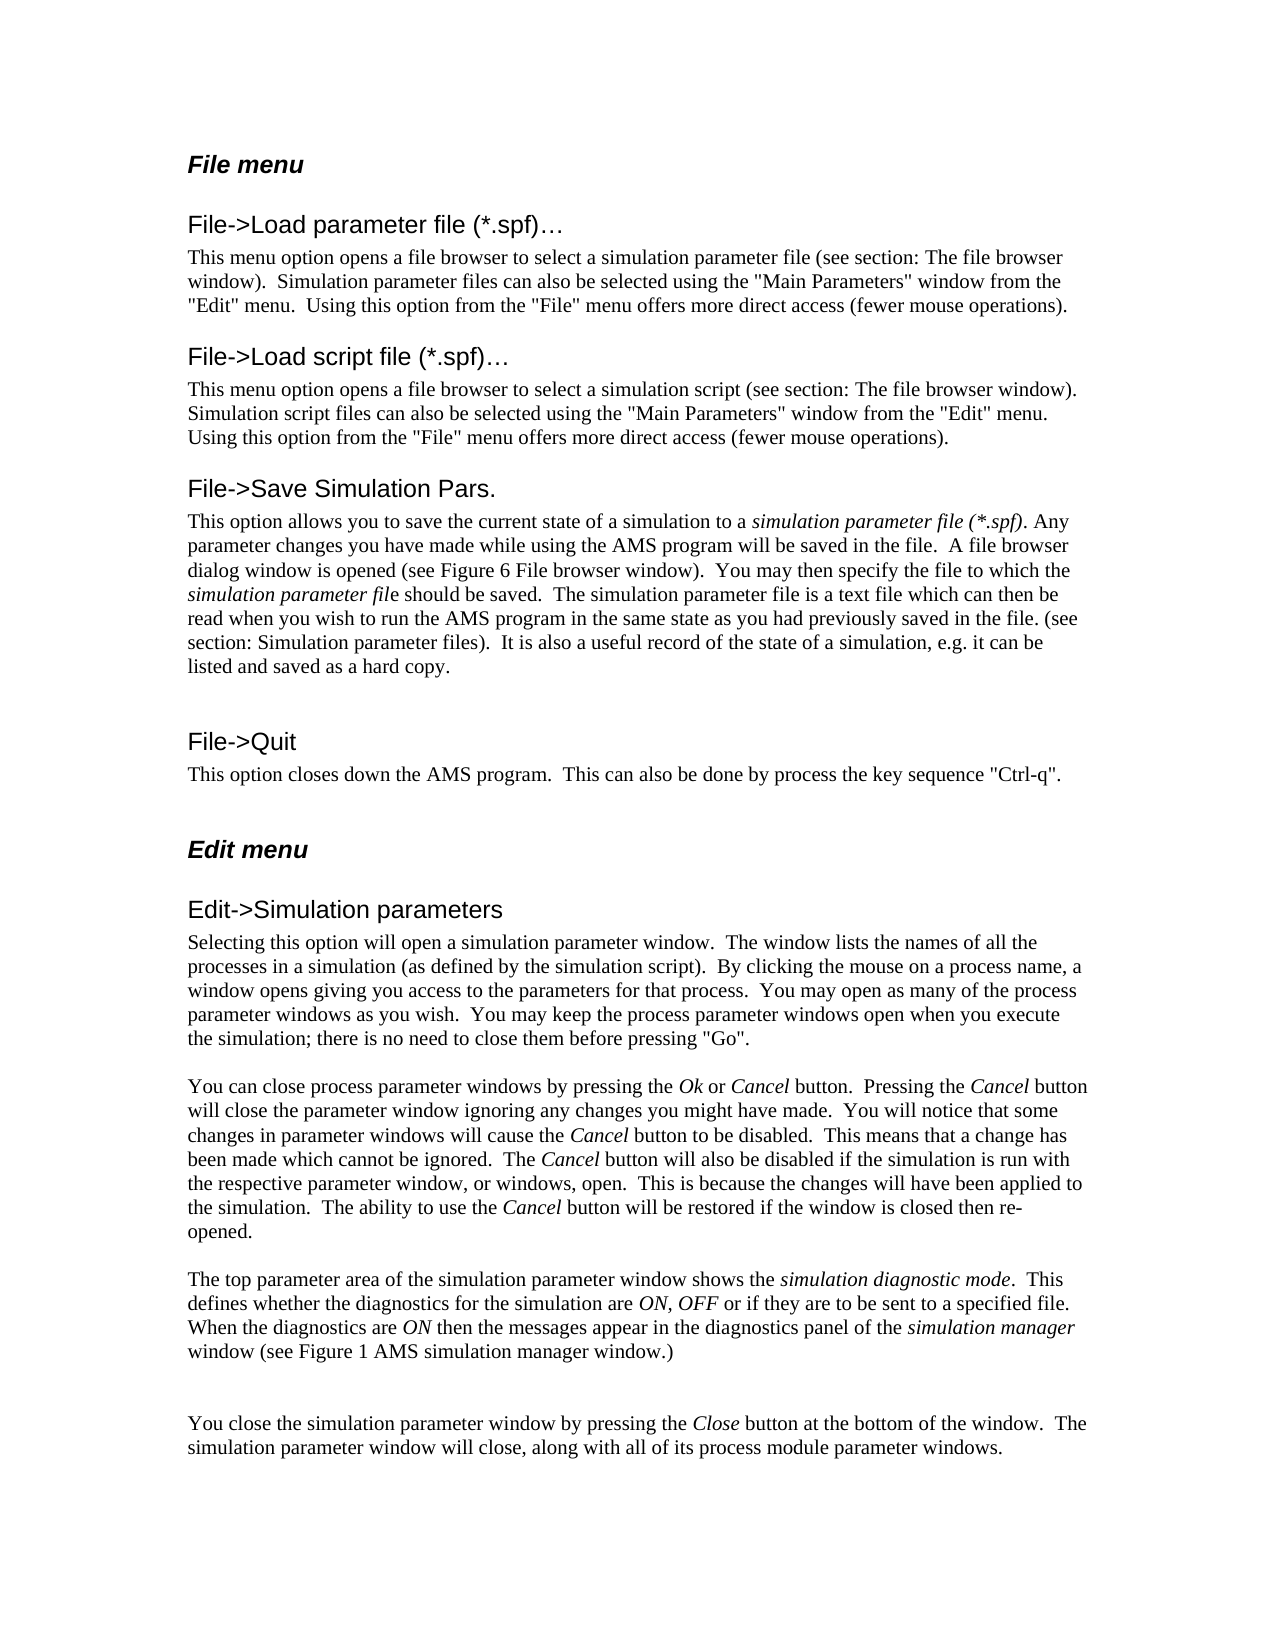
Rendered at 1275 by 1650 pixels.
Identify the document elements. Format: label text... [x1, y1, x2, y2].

text Selecting this option will open a simulation parameter window. The window lists the names of all the processes in a simulation (as defined by the simulation script). By clicking the mouse on a process name, a window opens giving you access to the parameters for that process. You may open as many of the process parameter windows as you wish. You may keep the process parameter windows open when you execute the simulation; there is no need to close them before pressing "Go". [187, 930, 1088, 1050]
text You close the simulation parameter window by pressing the Close button at the bottom of the window. The simulation parameter window will close, along with all of its process module parameter windows. [187, 1411, 1088, 1459]
text This menu option opens a file browser to select a simulation script (see section: The file browser window). Simulation script files can also be selected using the "Main Parameters" window from the "Edit" menu. Using this option from the "File" menu offers more direct access (fewer mouse operations). [187, 377, 1088, 449]
subtitle File->Load script file (*.spf)… [187, 342, 1088, 371]
subtitle File->Quit [187, 727, 1088, 756]
text This option closes down the AMS program. This can also be done by process the key sequence "Ctrl-q". [187, 762, 1088, 786]
text The top parameter area of the simulation parameter window shows the simulation diagnostic mode. This defines whether the diagnostics for the simulation are ON, OFF or if they are to be sent to a specified file. When the diagnostics are ON then the messages appear in the diagnostics panel of the simulation manager window (see Figure 1 AMS simulation manager window.) [187, 1267, 1088, 1363]
text This option allows you to save the current state of a simulation to a simulation parameter file (*.spf). Any parameter changes you have made while using the AMS program will be saved in the file. A file browser dialog window is opened (see Figure 6 File browser window). You may then specify the file to which the simulation parameter file should be saved. The simulation parameter file is a text file which can then be read when you wish to run the AMS program in the same state as you had previously saved in the file. (see section: Simulation parameter files). It is also a useful record of the state of a simulation, e.g. it can be listed and saved as a hard copy. [187, 509, 1088, 678]
subtitle Edit menu [187, 835, 1088, 864]
text You can close process parameter windows by pressing the Ok or Cancel button. Pressing the Cancel button will close the parameter window ignoring any changes you might have made. You will notice that some changes in parameter windows will cause the Cancel button to be disabled. This means that a change has been made which cannot be ignored. The Cancel button will also be disabled if the simulation is run with the respective parameter window, or windows, open. This is because the changes will have been applied to the simulation. The ability to use the Cancel button will be restored if the window is closed then re-opened. [187, 1074, 1088, 1243]
subtitle Edit->Simulation parameters [187, 895, 1088, 924]
subtitle File->Save Simulation Pars. [187, 474, 1088, 503]
text This menu option opens a file browser to select a simulation parameter file (see section: The file browser window). Simulation parameter files can also be selected using the "Main Parameters" window from the "Edit" menu. Using this option from the "File" menu offers more direct access (fewer mouse operations). [187, 245, 1088, 317]
subtitle File->Load parameter file (*.spf)… [187, 210, 1088, 239]
subtitle File menu [187, 150, 1088, 179]
